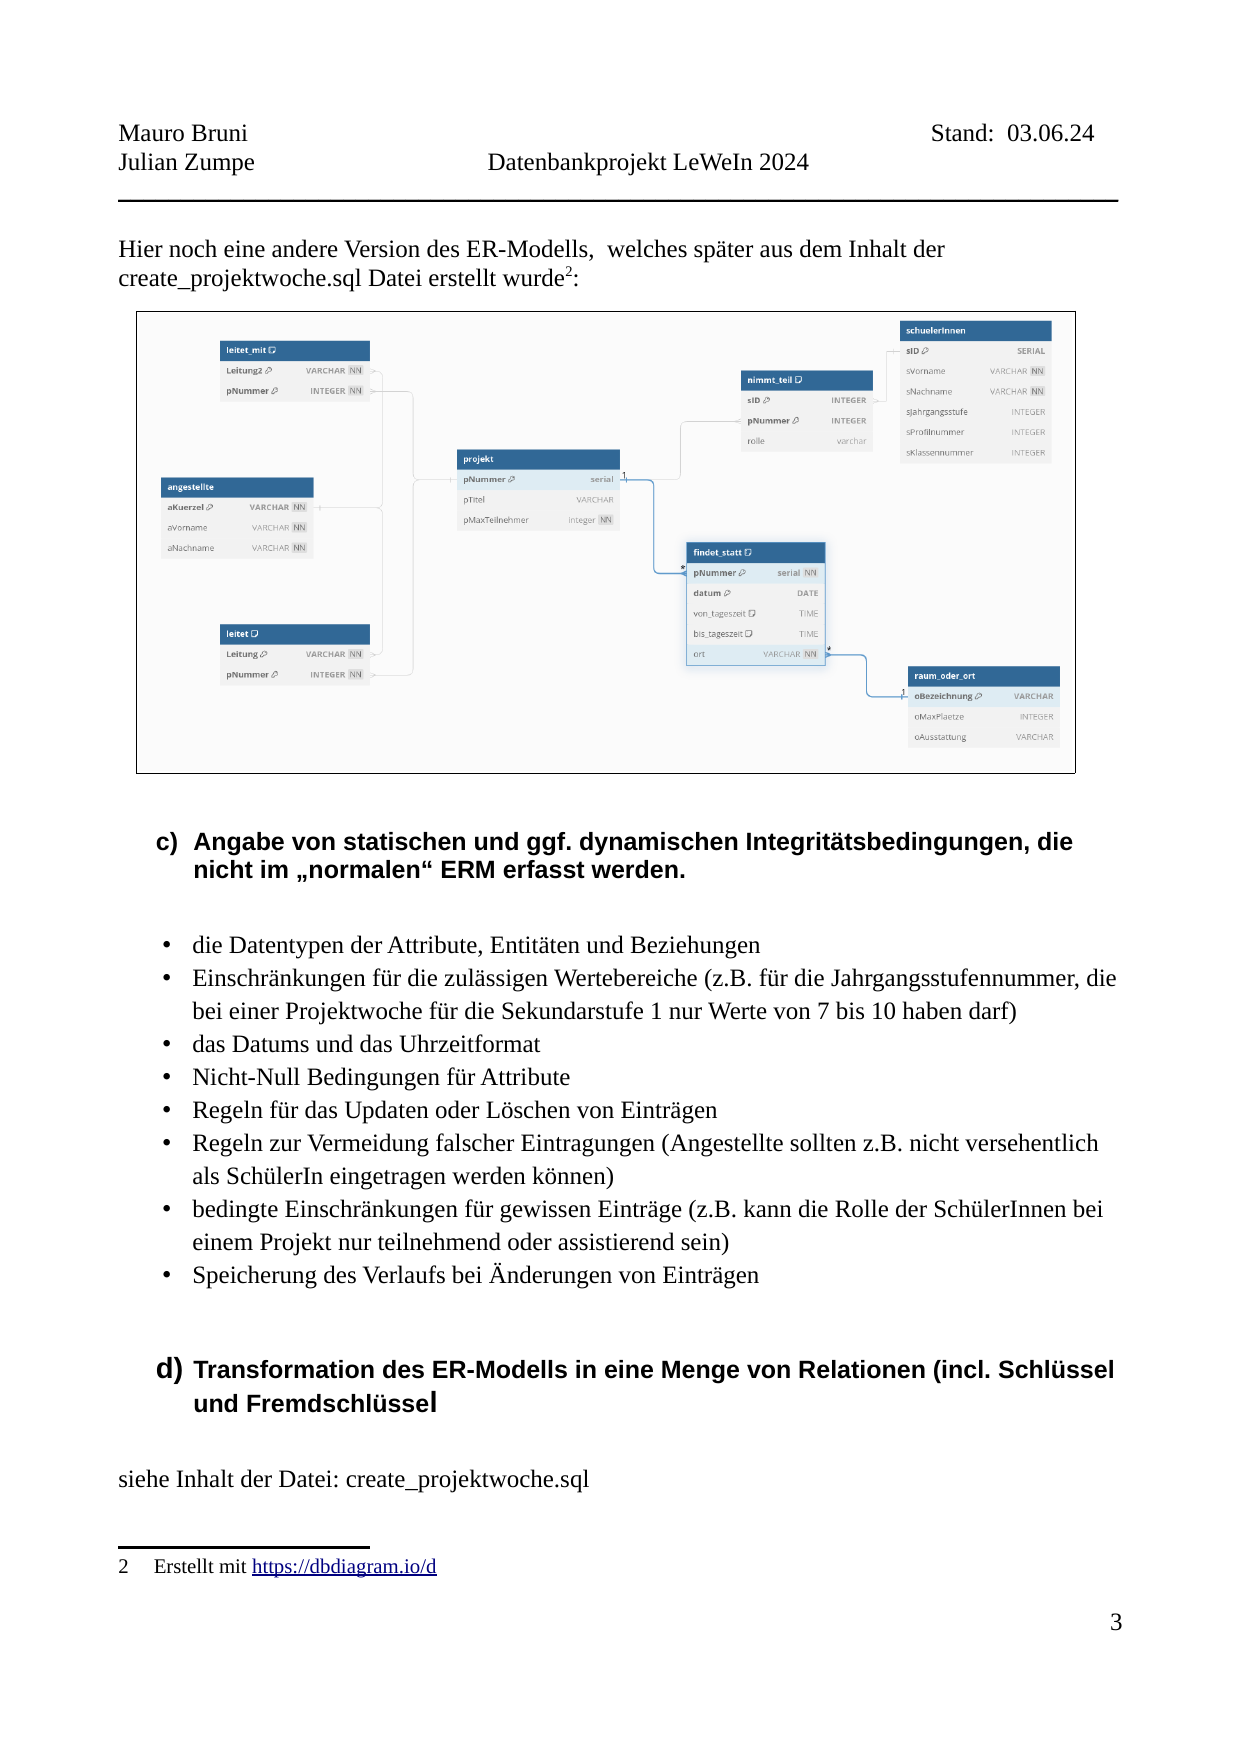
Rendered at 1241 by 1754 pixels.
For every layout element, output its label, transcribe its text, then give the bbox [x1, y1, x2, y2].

text siehe Inhalt der Datei: create_projektwoche.sql [118, 1464, 1122, 1492]
text Hier noch eine andere Version des ER-Modells, welches später aus dem Inhalt der create_projektwoche.sql Datei erstellt wurde: [118, 234, 1122, 291]
list Regeln für das Updaten oder Löschen von Einträgen [162, 1095, 1122, 1124]
list das Datums und das Uhrzeitformat [162, 1029, 1122, 1058]
list Nicht-Null Bedingungen für Attribute [162, 1062, 1122, 1091]
picture [139, 313, 1072, 771]
list bedingte Einschränkungen für gewissen Einträge (z.B. kann die Rolle der SchülerInnen bei einem Projekt nur teilnehmend oder assistierend sein) [162, 1194, 1122, 1256]
list Speicherung des Verlaufs bei Änderungen von Einträgen [162, 1260, 1122, 1289]
list die Datentypen der Attribute, Entitäten und Beziehungen [162, 930, 1122, 958]
list Regeln zur Vermeidung falscher Eintragungen (Angestellte sollten z.B. nicht versehentlich als SchülerIn eingetragen werden können) [162, 1128, 1122, 1190]
subtitle Transformation des ER-Modells in eine Menge von Relationen (incl. Schlüssel und Fremdschlüssel [156, 1351, 1122, 1418]
text Erstellt mit https://dbdiagram.io/d [118, 1553, 1122, 1578]
list Einschränkungen für die zulässigen Wertebereiche (z.B. für die Jahrgangsstufennummer, die bei einer Projektwoche für die Sekundarstufe 1 nur Werte von 7 bis 10 haben darf) [162, 963, 1122, 1024]
subtitle Angabe von statischen und ggf. dynamischen Integritätsbedingungen, die nicht im „normalen“ ERM erfasst werden. [156, 827, 1122, 884]
